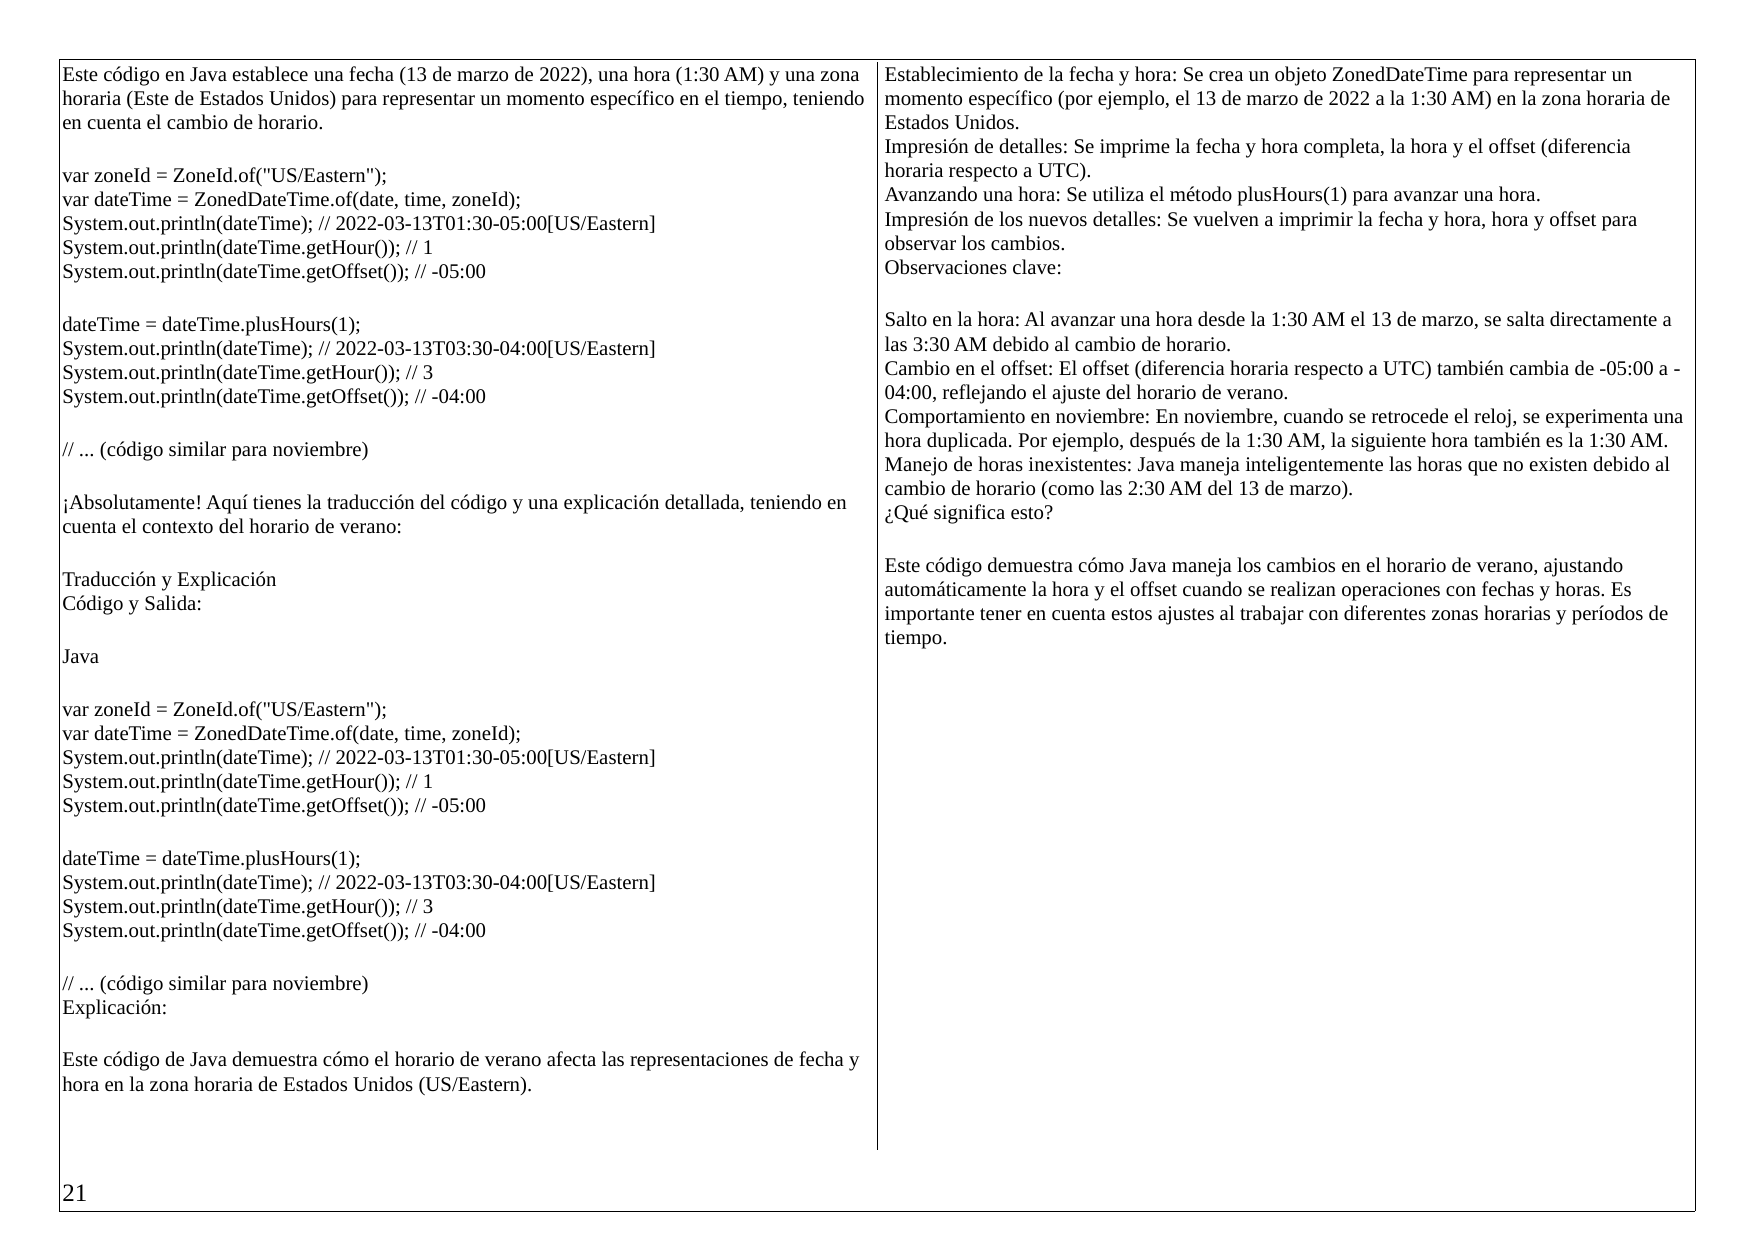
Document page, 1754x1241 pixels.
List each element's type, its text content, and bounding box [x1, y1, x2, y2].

text var dateTime = ZonedDateTime.of(date, time, zoneId); [62, 721, 869, 744]
text Salto en la hora: Al avanzar una hora desde la 1:30 AM el 13 de marzo, se salta directamente a las 3:30 AM debido al cambio de horario. [884, 307, 1692, 356]
text ¡Absolutamente! Aquí tienes la traducción del código y una explicación detallada, teniendo en cuenta el contexto del horario de verano: [62, 490, 869, 538]
text Explicación: [62, 994, 869, 1019]
text Impresión de los nuevos detalles: Se vuelven a imprimir la fecha y hora, hora y offset para observar los cambios. [884, 206, 1692, 254]
text Este código de Java demuestra cómo el horario de verano afecta las representaciones de fecha y hora en la zona horaria de Estados Unidos (US/Eastern). [62, 1047, 869, 1096]
text System.out.println(dateTime); // 2022-03-13T01:30-05:00[US/Eastern] [62, 211, 869, 235]
text // ... (código similar para noviembre) [62, 437, 869, 461]
text System.out.println(dateTime.getHour()); // 3 [62, 894, 869, 918]
text ¿Qué significa esto? [884, 500, 1692, 524]
text // ... (código similar para noviembre) [62, 971, 869, 994]
text System.out.println(dateTime); // 2022-03-13T01:30-05:00[US/Eastern] [62, 744, 869, 769]
text Código y Salida: [62, 591, 869, 615]
text System.out.println(dateTime.getHour()); // 1 [62, 235, 869, 259]
text Manejo de horas inexistentes: Java maneja inteligentemente las horas que no existen debido al cambio de horario (como las 2:30 AM del 13 de marzo). [884, 452, 1692, 500]
text System.out.println(dateTime.getOffset()); // -05:00 [62, 259, 869, 283]
text Traducción y Explicación [62, 567, 869, 591]
text System.out.println(dateTime.getOffset()); // -04:00 [62, 384, 869, 408]
text Observaciones clave: [884, 254, 1692, 279]
text Comportamiento en noviembre: En noviembre, cuando se retrocede el reloj, se experimenta una hora duplicada. Por ejemplo, después de la 1:30 AM, la siguiente hora también es la 1:30 AM. [884, 404, 1692, 452]
text var zoneId = ZoneId.of("US/Eastern"); [62, 163, 869, 187]
text System.out.println(dateTime.getOffset()); // -04:00 [62, 918, 869, 942]
text Java [62, 644, 869, 668]
text System.out.println(dateTime.getHour()); // 3 [62, 360, 869, 384]
text System.out.println(dateTime); // 2022-03-13T03:30-04:00[US/Eastern] [62, 869, 869, 894]
text dateTime = dateTime.plusHours(1); [62, 846, 869, 869]
text System.out.println(dateTime); // 2022-03-13T03:30-04:00[US/Eastern] [62, 336, 869, 360]
text dateTime = dateTime.plusHours(1); [62, 312, 869, 336]
text System.out.println(dateTime.getHour()); // 1 [62, 769, 869, 793]
text System.out.println(dateTime.getOffset()); // -05:00 [62, 793, 869, 817]
text var dateTime = ZonedDateTime.of(date, time, zoneId); [62, 187, 869, 211]
text Cambio en el offset: El offset (diferencia horaria respecto a UTC) también cambia de -05:00 a -04:00, reflejando el ajuste del horario de verano. [884, 356, 1692, 404]
text Impresión de detalles: Se imprime la fecha y hora completa, la hora y el offset (diferencia horaria respecto a UTC). [884, 134, 1692, 182]
text Establecimiento de la fecha y hora: Se crea un objeto ZonedDateTime para representar un momento específico (por ejemplo, el 13 de marzo de 2022 a la 1:30 AM) en la zona horaria de Estados Unidos. [884, 62, 1692, 134]
text Este código en Java establece una fecha (13 de marzo de 2022), una hora (1:30 AM) y una zona horaria (Este de Estados Unidos) para representar un momento específico en el tiempo, teniendo en cuenta el cambio de horario. [62, 62, 869, 134]
text var zoneId = ZoneId.of("US/Eastern"); [62, 696, 869, 721]
text Avanzando una hora: Se utiliza el método plusHours(1) para avanzar una hora. [884, 182, 1692, 206]
text Este código demuestra cómo Java maneja los cambios en el horario de verano, ajustando automáticamente la hora y el offset cuando se realizan operaciones con fechas y horas. Es importante tener en cuenta estos ajustes al trabajar con diferentes zonas horarias y períodos de tiempo. [884, 553, 1692, 649]
